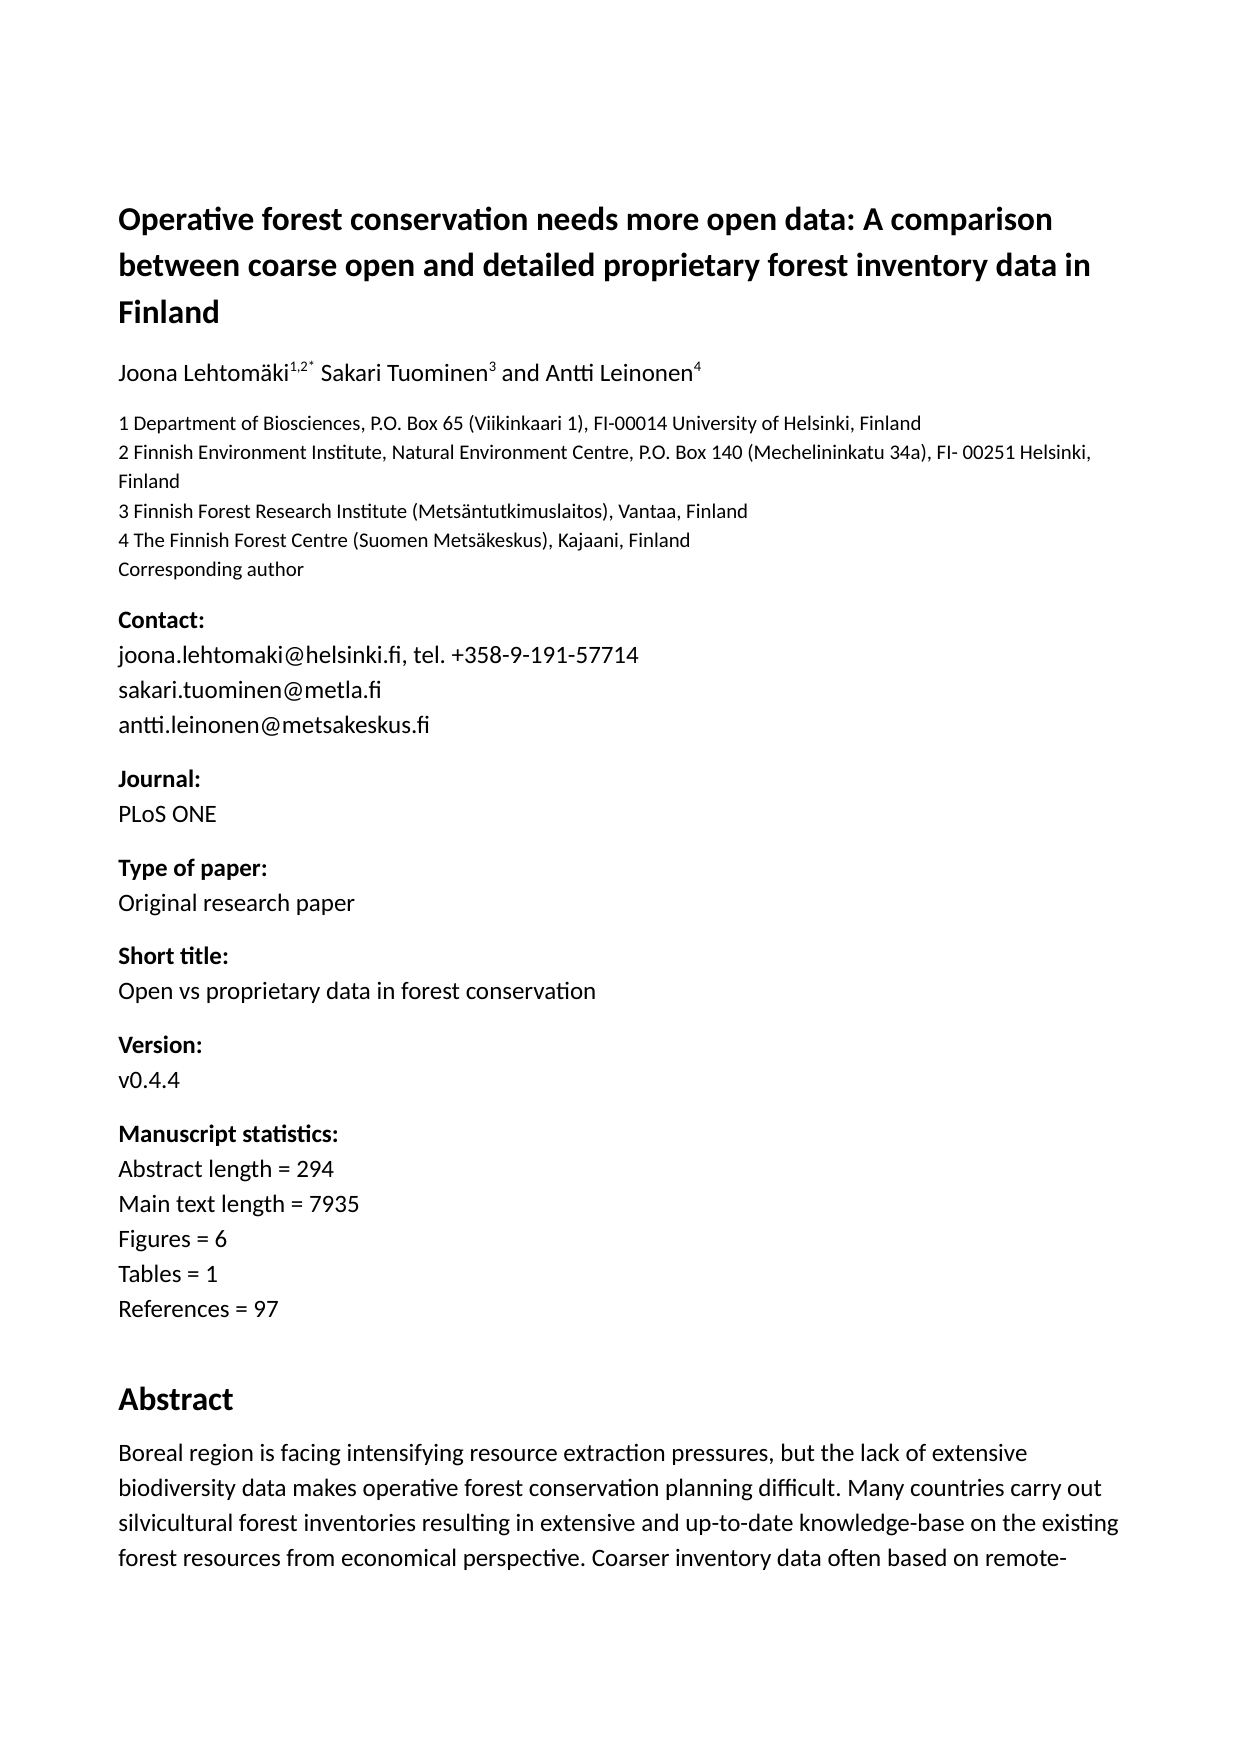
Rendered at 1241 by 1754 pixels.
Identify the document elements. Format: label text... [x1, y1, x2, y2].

text Journal: PLoS ONE [118, 763, 1122, 828]
text Boreal region is facing intensifying resource extraction pressures, but the lack of extensive biodiversity data makes operative forest conservation planning difficult. Many countries carry out silvicultural forest inventories resulting in extensive and up-to-date knowledge-base on the existing forest resources from economical perspective. Coarser inventory data often based on remote- [118, 1437, 1122, 1573]
text Manuscript statistics: Abstract length = 294 Main text length = 7935 Figures = 6 Tables = 1 References = 97 [118, 1118, 1122, 1323]
subtitle Abstract [118, 1378, 1122, 1419]
text 1 Department of Biosciences, P.O. Box 65 (Viikinkaari 1), FI-00014 University of Helsinki, Finland 2 Finnish Environment Institute, Natural Environment Centre, P.O. Box 140 (Mechelininkatu 34a), FI- 00251 Helsinki, Finland 3 Finnish Forest Research Institute (Metsäntutkimuslaitos), Vantaa, Finland 4 The Finnish Forest Centre (Suomen Metsäkeskus), Kajaani, Finland Corresponding author [118, 410, 1122, 582]
text Short title: Open vs proprietary data in forest conservation [118, 940, 1122, 1006]
text Version: v0.4.4 [118, 1029, 1122, 1095]
text Contact: joona.lehtomaki@helsinki.fi, tel. +358-9-191-57714 sakari.tuominen@metla.fi antti.leinonen@metsakeskus.fi [118, 604, 1122, 740]
subtitle Operative forest conservation needs more open data: A comparison between coarse open and detailed proprietary forest inventory data in Finland [118, 198, 1122, 332]
text Type of paper: Original research paper [118, 852, 1122, 917]
text Joona Lehtomäki1,2* Sakari Tuominen3 and Antti Leinonen4 [118, 357, 1122, 387]
